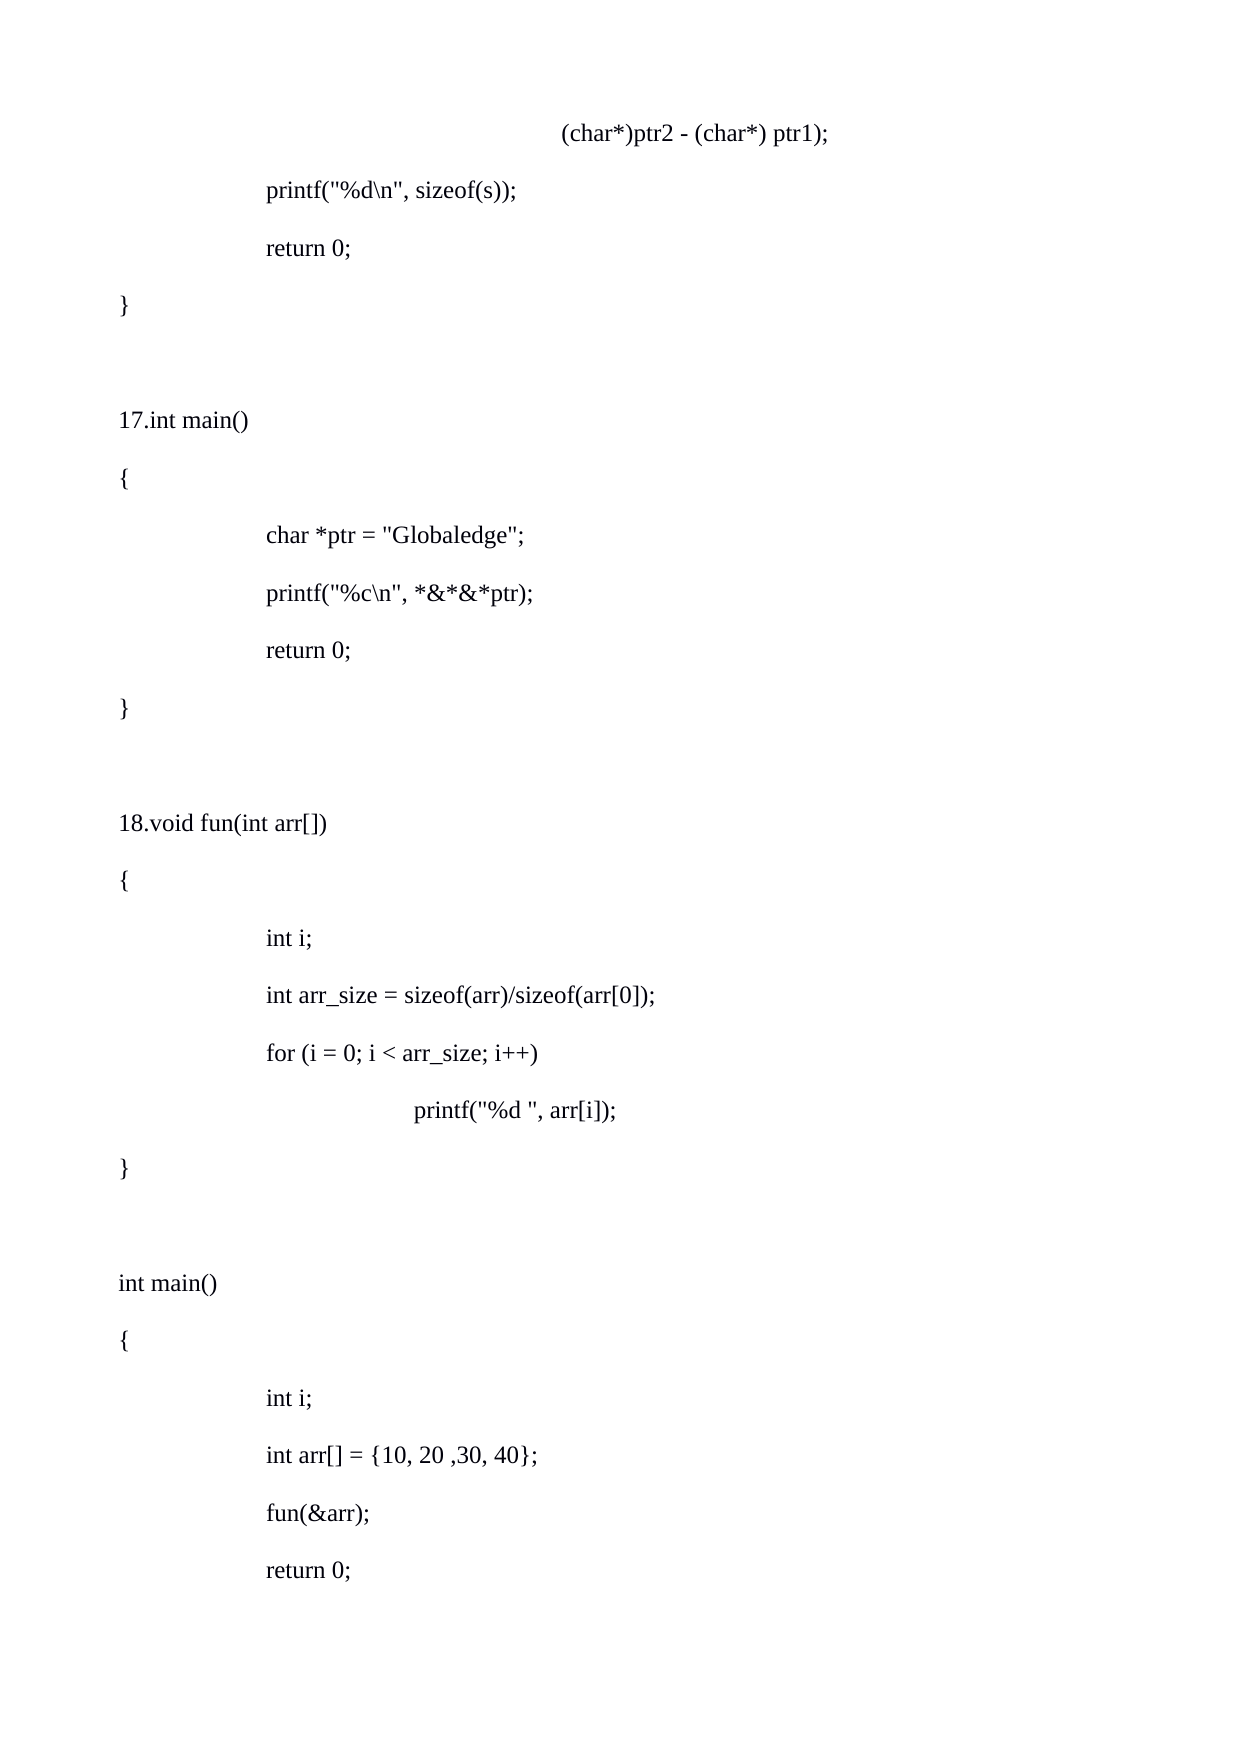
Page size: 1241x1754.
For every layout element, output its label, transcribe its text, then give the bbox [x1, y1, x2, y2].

text 18.void fun(int arr[]) [118, 808, 1122, 837]
text for (i = 0; i < arr_size; i++) [118, 1038, 1122, 1067]
text { [118, 1326, 1122, 1354]
text 17.int main() [118, 406, 1122, 434]
text } [118, 693, 1122, 722]
text } [118, 1153, 1122, 1182]
text int i; [118, 923, 1122, 952]
text return 0; [118, 636, 1122, 664]
text (char*)ptr2 - (char*) ptr1); [118, 118, 1122, 147]
text int main() [118, 1268, 1122, 1297]
text printf("%c\n", *&*&*ptr); [118, 578, 1122, 607]
text return 0; [118, 1556, 1122, 1584]
text } [118, 291, 1122, 319]
text printf("%d ", arr[i]); [118, 1096, 1122, 1124]
text fun(&arr); [118, 1498, 1122, 1527]
text printf("%d\n", sizeof(s)); [118, 176, 1122, 204]
text char *ptr = "Globaledge"; [118, 521, 1122, 549]
text return 0; [118, 233, 1122, 262]
text { [118, 463, 1122, 492]
text int arr_size = sizeof(arr)/sizeof(arr[0]); [118, 981, 1122, 1009]
text int arr[] = {10, 20 ,30, 40}; [118, 1441, 1122, 1469]
text { [118, 866, 1122, 894]
text int i; [118, 1383, 1122, 1412]
